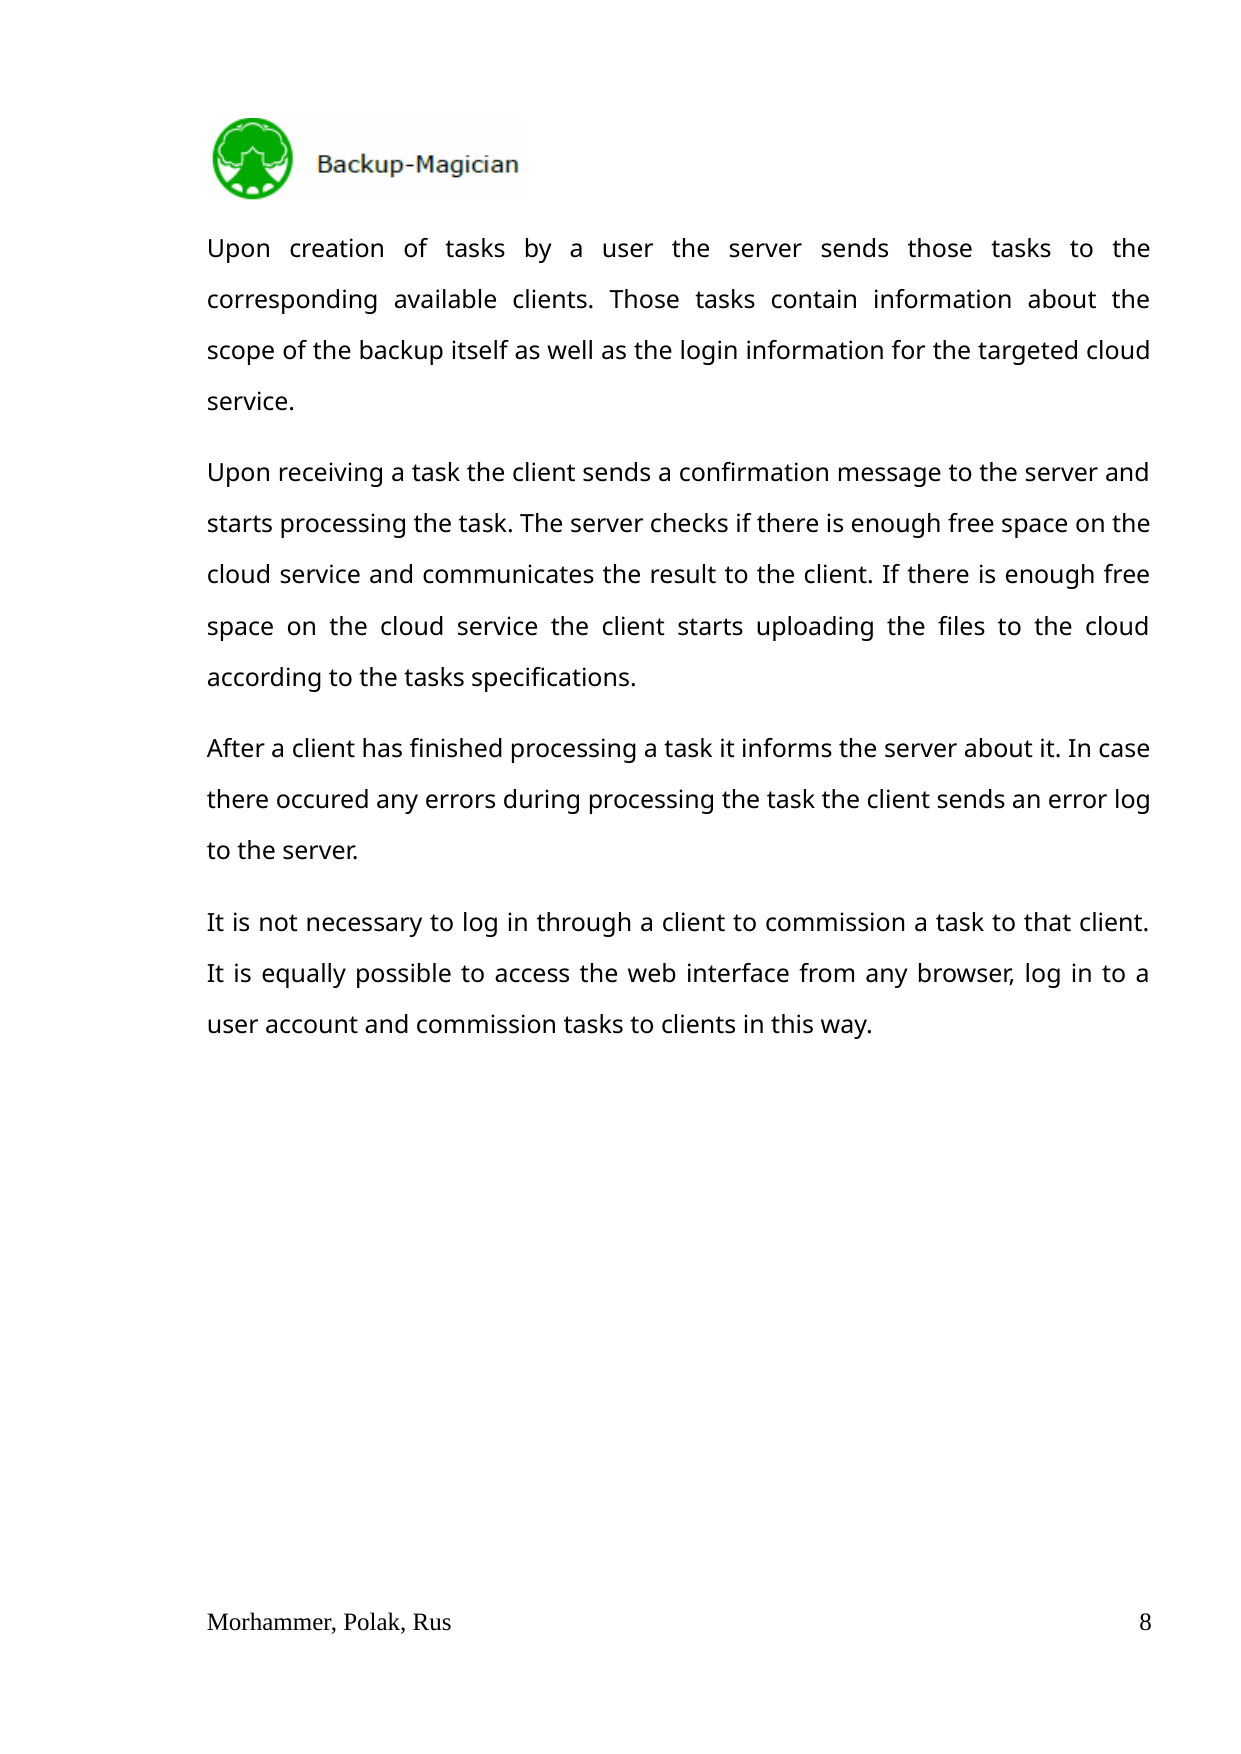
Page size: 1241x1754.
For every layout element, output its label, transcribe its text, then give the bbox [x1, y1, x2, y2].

text Upon receiving a task the client sends a confirmation message to the server and starts processing the task. The server checks if there is enough free space on the cloud service and communicates the result to the client. If there is enough free space on the cloud service the client starts uploading the files to the cloud according to the tasks specifications. [207, 455, 1152, 693]
text It is not necessary to log in through a client to commission a task to that client. It is equally possible to access the web interface from any browser, log in to a user account and commission tasks to clients in this way. [207, 905, 1152, 1041]
text After a client has finished processing a task it informs the server about it. In case there occured any errors during processing the task the client sends an error log to the server. [207, 731, 1152, 867]
picture [210, 118, 523, 201]
text Upon creation of tasks by a user the server sends those tasks to the corresponding available clients. Those tasks contain information about the scope of the backup itself as well as the login information for the targeted cloud service. [207, 230, 1152, 417]
